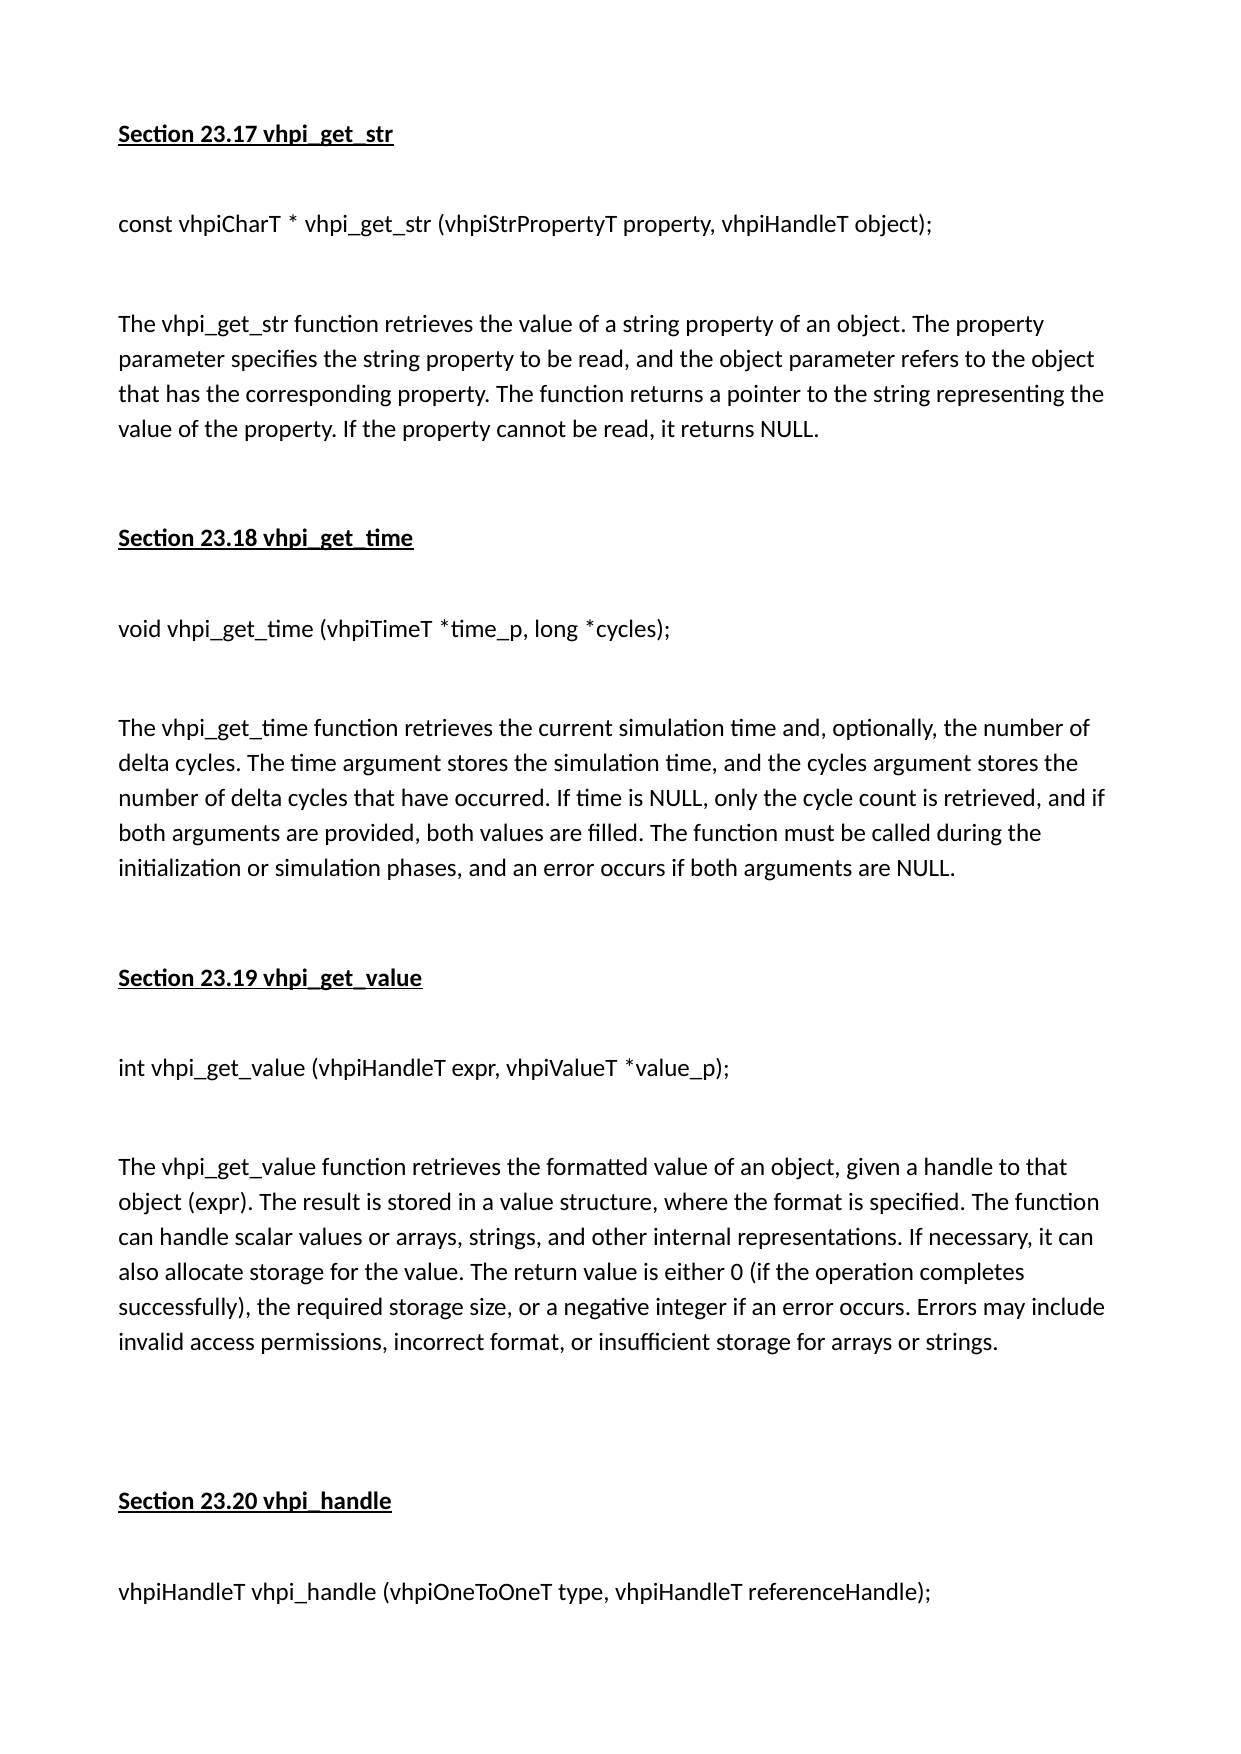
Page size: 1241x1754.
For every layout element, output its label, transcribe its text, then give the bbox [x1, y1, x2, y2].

text The vhpi_get_time function retrieves the current simulation time and, optionally, the number of delta cycles. The time argument stores the simulation time, and the cycles argument stores the number of delta cycles that have occurred. If time is NULL, only the cycle count is retrieved, and if both arguments are provided, both values are filled. The function must be called during the initialization or simulation phases, and an error occurs if both arguments are NULL. [118, 712, 1122, 883]
text Section 23.19 vhpi_get_value [118, 962, 1122, 992]
text int vhpi_get_value (vhpiHandleT expr, vhpiValueT *value_p); [118, 1052, 1122, 1083]
text The vhpi_get_str function retrieves the value of a string property of an object. The property parameter specifies the string property to be read, and the object parameter refers to the object that has the corresponding property. The function returns a pointer to the string representing the value of the property. If the property cannot be read, it returns NULL. [118, 308, 1122, 443]
text vhpiHandleT vhpi_handle (vhpiOneToOneT type, vhpiHandleT referenceHandle); [118, 1576, 1122, 1607]
text Section 23.17 vhpi_get_str [118, 118, 1122, 149]
text const vhpiCharT * vhpi_get_str (vhpiStrPropertyT property, vhpiHandleT object); [118, 209, 1122, 239]
text Section 23.18 vhpi_get_time [118, 522, 1122, 553]
text Section 23.20 vhpi_handle [118, 1486, 1122, 1516]
text The vhpi_get_value function retrieves the formatted value of an object, given a handle to that object (expr). The result is stored in a value structure, where the format is specified. The function can handle scalar values or arrays, strings, and other internal representations. If necessary, it can also allocate storage for the value. The return value is either 0 (if the operation completes successfully), the required storage size, or a negative integer if an error occurs. Errors may include invalid access permissions, incorrect format, or insufficient storage for arrays or strings. [118, 1151, 1122, 1357]
text void vhpi_get_time (vhpiTimeT *time_p, long *cycles); [118, 613, 1122, 643]
